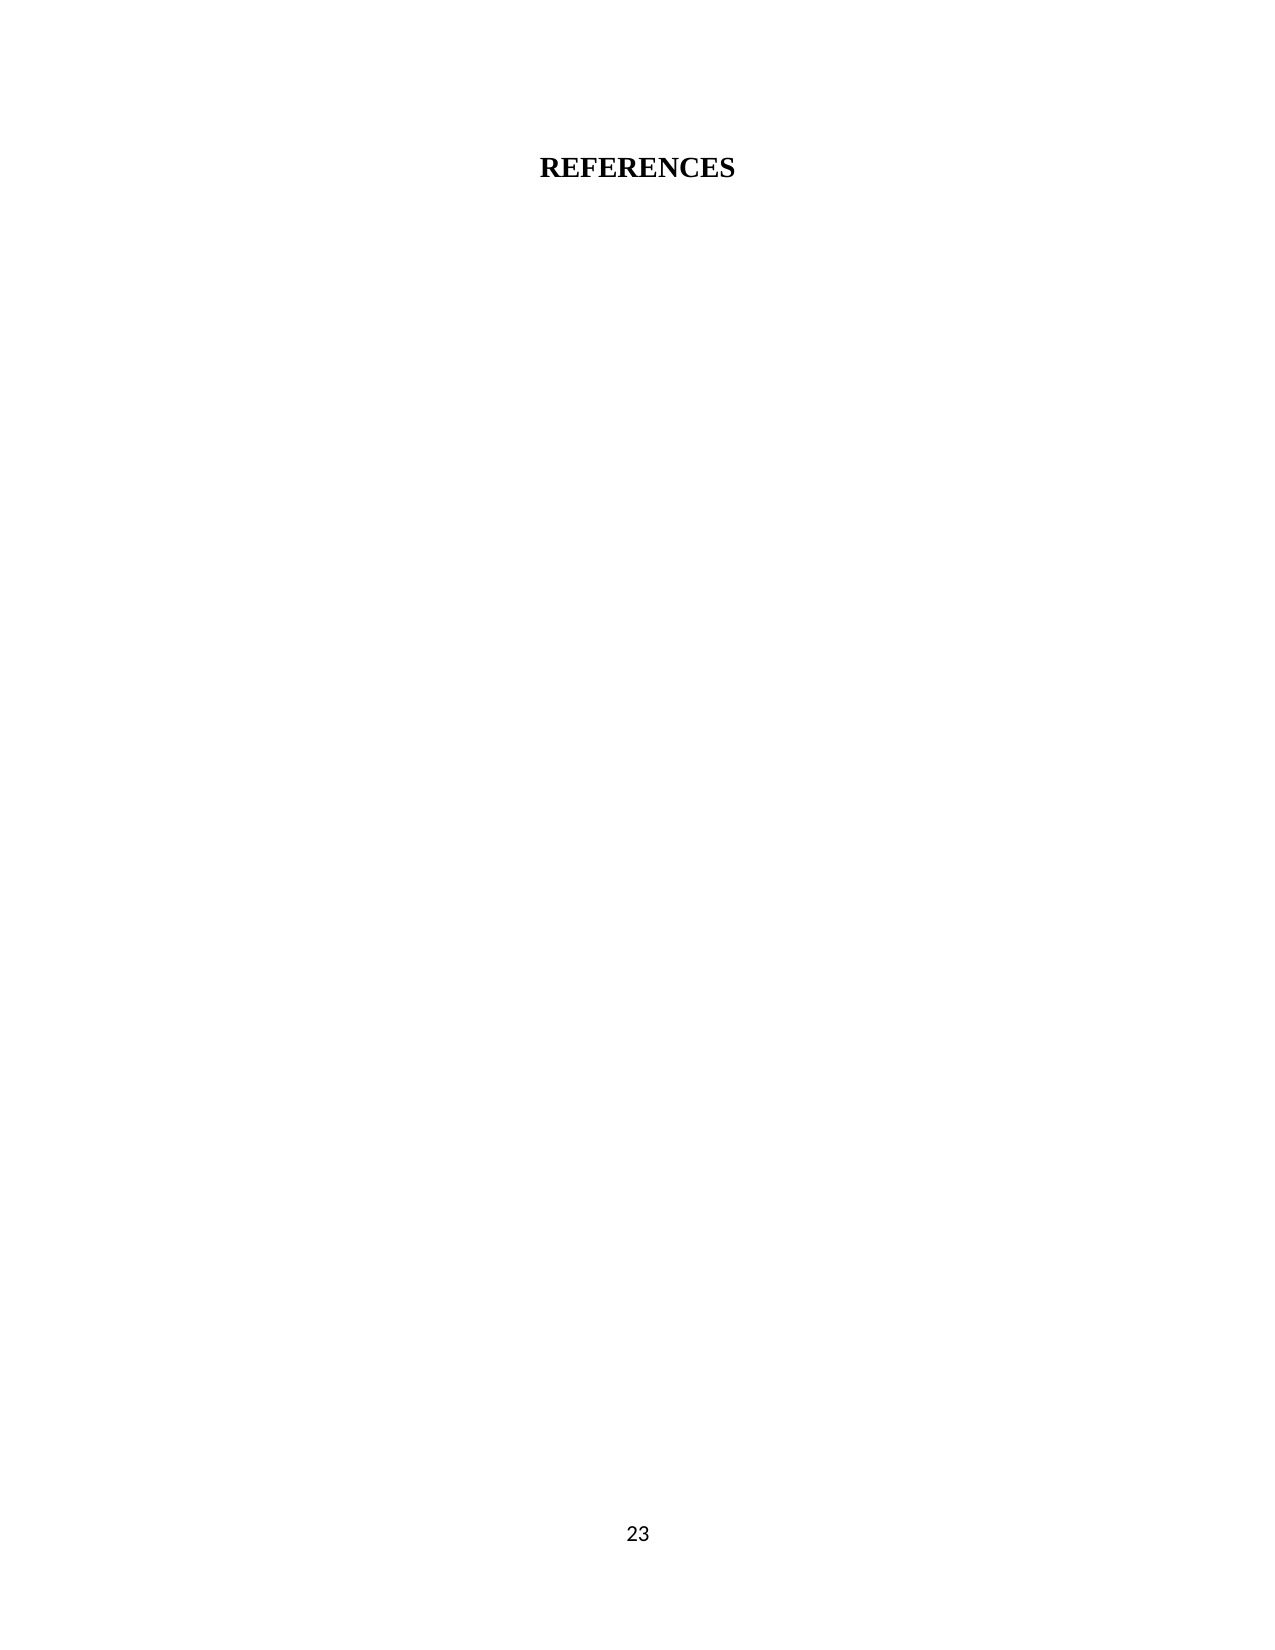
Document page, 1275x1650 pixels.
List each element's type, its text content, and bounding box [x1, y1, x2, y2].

text REFERENCES [150, 150, 1125, 183]
